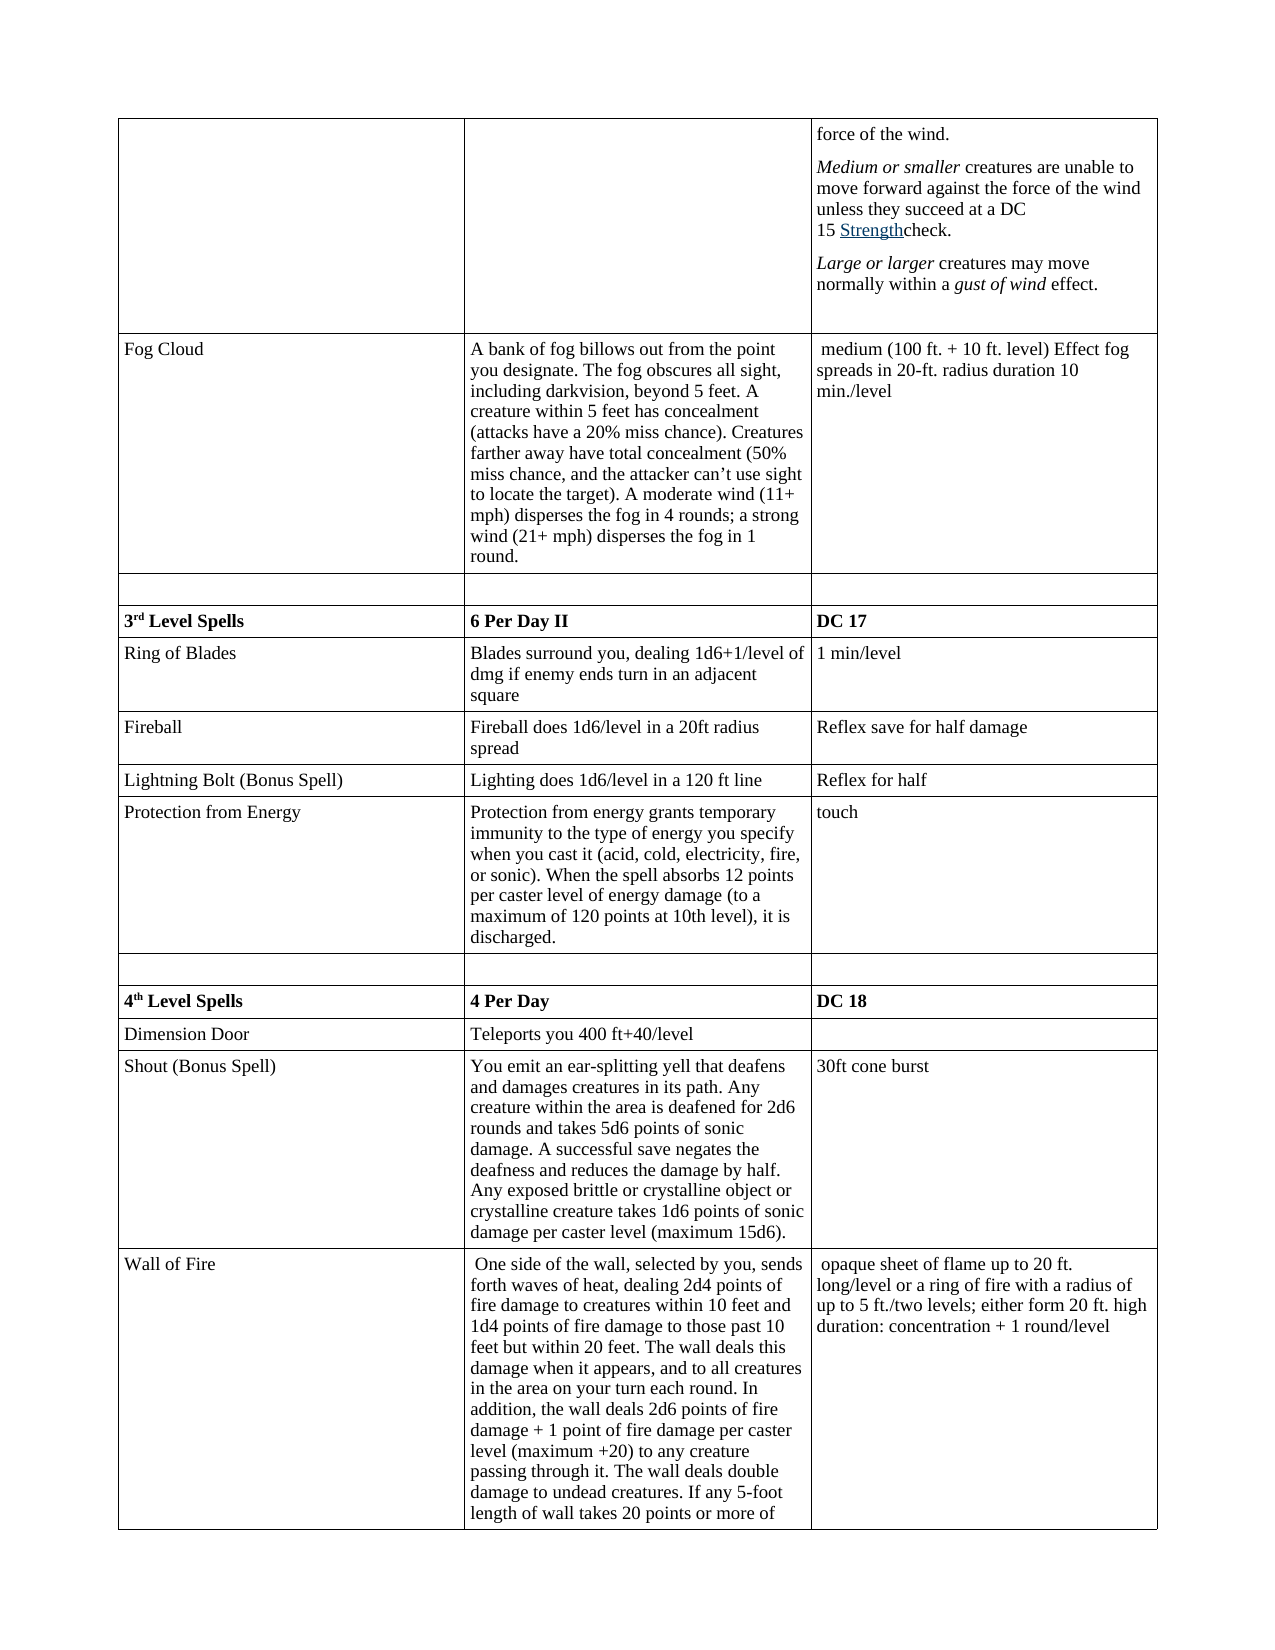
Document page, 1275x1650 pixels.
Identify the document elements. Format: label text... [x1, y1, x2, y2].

table_cell Ring of Blades [119, 638, 464, 711]
table_cell force of the wind. Medium or smaller creatures are unable to move forward against the force of the wind unless they succeed at a DC 15 Strengthcheck. Large or larger creatures may move normally within a gust of wind effect. [812, 119, 1157, 333]
table_cell 3rd Level Spells [119, 606, 464, 637]
table_cell You emit an ear-splitting yell that deafens and damages creatures in its path. Any creature within the area is deafened for 2d6 rounds and takes 5d6 points of sonic damage. A successful save negates the deafness and reduces the damage by half. Any exposed brittle or crystalline object or crystalline creature takes 1d6 points of sonic damage per caster level (maximum 15d6). [465, 1051, 811, 1248]
table_cell One side of the wall, selected by you, sends forth waves of heat, dealing 2d4 points of fire damage to creatures within 10 feet and 1d4 points of fire damage to those past 10 feet but within 20 feet. The wall deals this damage when it appears, and to all creatures in the area on your turn each round. In addition, the wall deals 2d6 points of fire damage + 1 point of fire damage per caster level (maximum +20) to any creature passing through it. The wall deals double damage to undead creatures. If any 5-foot length of wall takes 20 points or more of [465, 1249, 811, 1529]
table_cell 1 min/level [812, 638, 1157, 711]
table_cell [465, 954, 811, 985]
table_cell Protection from energy grants temporary immunity to the type of energy you specify when you cast it (acid, cold, electricity, fire, or sonic). When the spell absorbs 12 points per caster level of energy damage (to a maximum of 120 points at 10th level), it is discharged. [465, 797, 811, 953]
table_cell Fireball [119, 712, 464, 764]
table_cell Reflex for half [812, 765, 1157, 796]
table_cell touch [812, 797, 1157, 953]
table_cell Blades surround you, dealing 1d6+1/level of dmg if enemy ends turn in an adjacent square [465, 638, 811, 711]
table_cell [812, 954, 1157, 985]
table_cell 30ft cone burst [812, 1051, 1157, 1248]
table_cell DC 17 [812, 606, 1157, 637]
table_cell [812, 574, 1157, 605]
table_cell [465, 119, 811, 333]
table_cell Teleports you 400 ft+40/level [465, 1019, 811, 1050]
table_cell Wall of Fire [119, 1249, 464, 1529]
table_cell [812, 1019, 1157, 1050]
table_cell opaque sheet of flame up to 20 ft. long/level or a ring of fire with a radius of up to 5 ft./two levels; either form 20 ft. high duration: concentration + 1 round/level [812, 1249, 1157, 1529]
table_cell 4th Level Spells [119, 986, 464, 1017]
table_cell Shout (Bonus Spell) [119, 1051, 464, 1248]
table_cell 4 Per Day [465, 986, 811, 1017]
table_cell [119, 119, 464, 333]
table_cell 6 Per Day II [465, 606, 811, 637]
table_cell Fireball does 1d6/level in a 20ft radius spread [465, 712, 811, 764]
table_cell Dimension Door [119, 1019, 464, 1050]
table_cell [465, 574, 811, 605]
table_cell Lightning Bolt (Bonus Spell) [119, 765, 464, 796]
table_cell Reflex save for half damage [812, 712, 1157, 764]
table_cell Lighting does 1d6/level in a 120 ft line [465, 765, 811, 796]
table_cell DC 18 [812, 986, 1157, 1017]
table_cell [119, 954, 464, 985]
table_cell medium (100 ft. + 10 ft. level) Effect fog spreads in 20-ft. radius duration 10 min./level [812, 334, 1157, 573]
table_cell [119, 574, 464, 605]
table_cell Protection from Energy [119, 797, 464, 953]
table_cell Fog Cloud [119, 334, 464, 573]
table_cell A bank of fog billows out from the point you designate. The fog obscures all sight, including darkvision, beyond 5 feet. A creature within 5 feet has concealment (attacks have a 20% miss chance). Creatures farther away have total concealment (50% miss chance, and the attacker can’t use sight to locate the target). A moderate wind (11+ mph) disperses the fog in 4 rounds; a strong wind (21+ mph) disperses the fog in 1 round. [465, 334, 811, 573]
